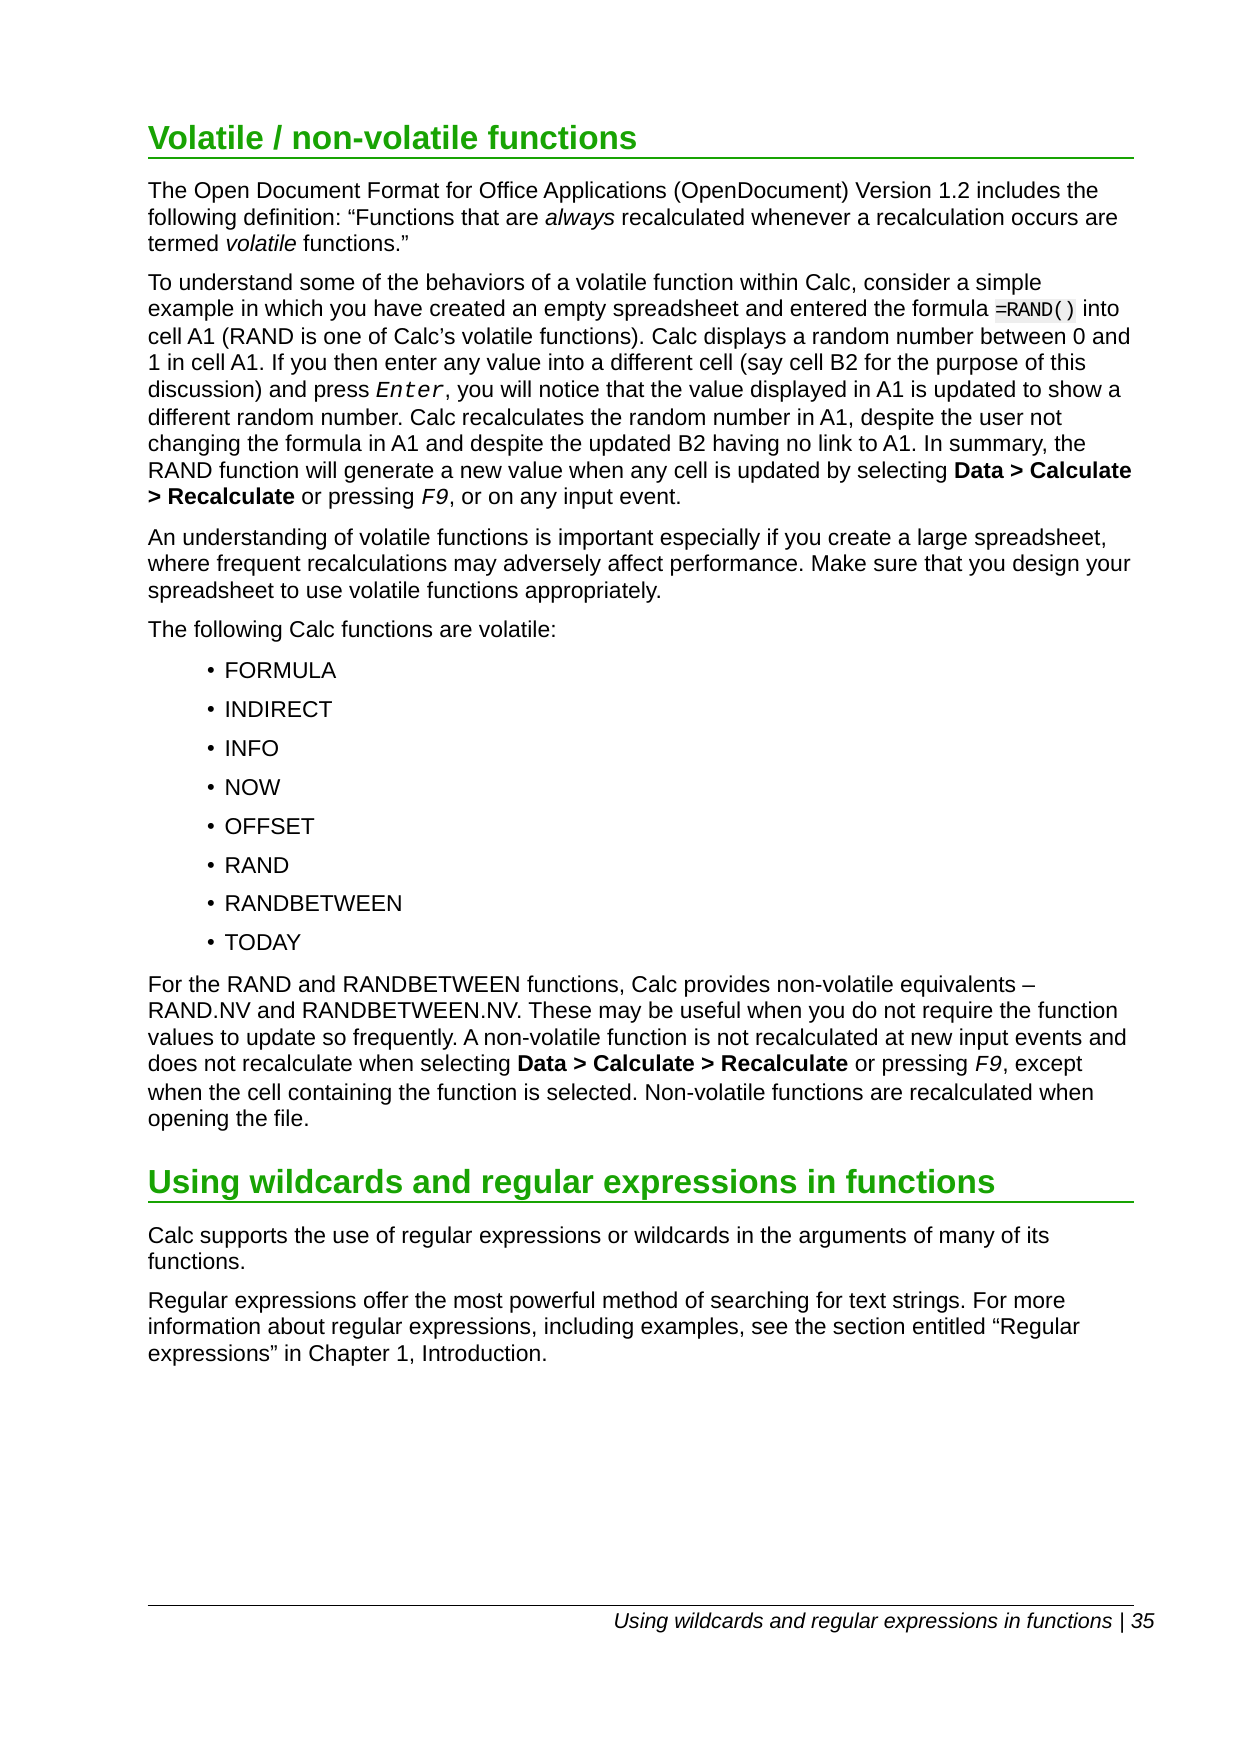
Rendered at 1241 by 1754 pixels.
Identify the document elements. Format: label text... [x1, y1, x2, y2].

text An understanding of volatile functions is important especially if you create a large spreadsheet, where frequent recalculations may adversely affect performance. Make sure that you design your spreadsheet to use volatile functions appropriately. [148, 524, 1134, 603]
list RANDBETWEEN [204, 887, 1134, 917]
list OFFSET [204, 810, 1134, 839]
text Regular expressions offer the most powerful method of searching for text strings. For more information about regular expressions, including examples, see the section entitled “Regular expressions” in Chapter 1, Introduction. [148, 1287, 1134, 1366]
text The following Calc functions are volatile: [148, 616, 1134, 642]
list RAND [204, 849, 1134, 878]
list FORMULA [204, 654, 1134, 684]
list INFO [204, 732, 1134, 761]
subtitle Using wildcards and regular expressions in functions [148, 1162, 1134, 1201]
text To understand some of the behaviors of a volatile function within Calc, consider a simple example in which you have created an empty spreadsheet and entered the formula =RAND() into cell A1 (RAND is one of Calc’s volatile functions). Calc displays a random number between 0 and 1 in cell A1. If you then enter any value into a different cell (say cell B2 for the purpose of this discussion) and press Enter, you will notice that the value displayed in A1 is updated to show a different random number. Calc recalculates the random number in A1, despite the user not changing the formula in A1 and despite the updated B2 having no link to A1. In summary, the RAND function will generate a new value when any cell is updated by selecting Data > Calculate > Recalculate or pressing F9, or on any input event. [148, 269, 1134, 511]
list NOW [204, 771, 1134, 800]
text The Open Document Format for Office Applications (OpenDocument) Version 1.2 includes the following definition: “Functions that are always recalculated whenever a recalculation occurs are termed volatile functions.” [148, 177, 1134, 256]
text For the RAND and RANDBETWEEN functions, Calc provides non-volatile equivalents – RAND.NV and RANDBETWEEN.NV. These may be useful when you do not require the function values to update so frequently. A non-volatile function is not recalculated at new input events and does not recalculate when selecting Data > Calculate > Recalculate or pressing F9, except when the cell containing the function is selected. Non-volatile functions are recalculated when opening the file. [148, 971, 1134, 1131]
text Calc supports the use of regular expressions or wildcards in the arguments of many of its functions. [148, 1222, 1134, 1274]
list INDIRECT [204, 693, 1134, 722]
subtitle Volatile / non-volatile functions [148, 118, 1134, 157]
list TODAY [204, 926, 1134, 958]
